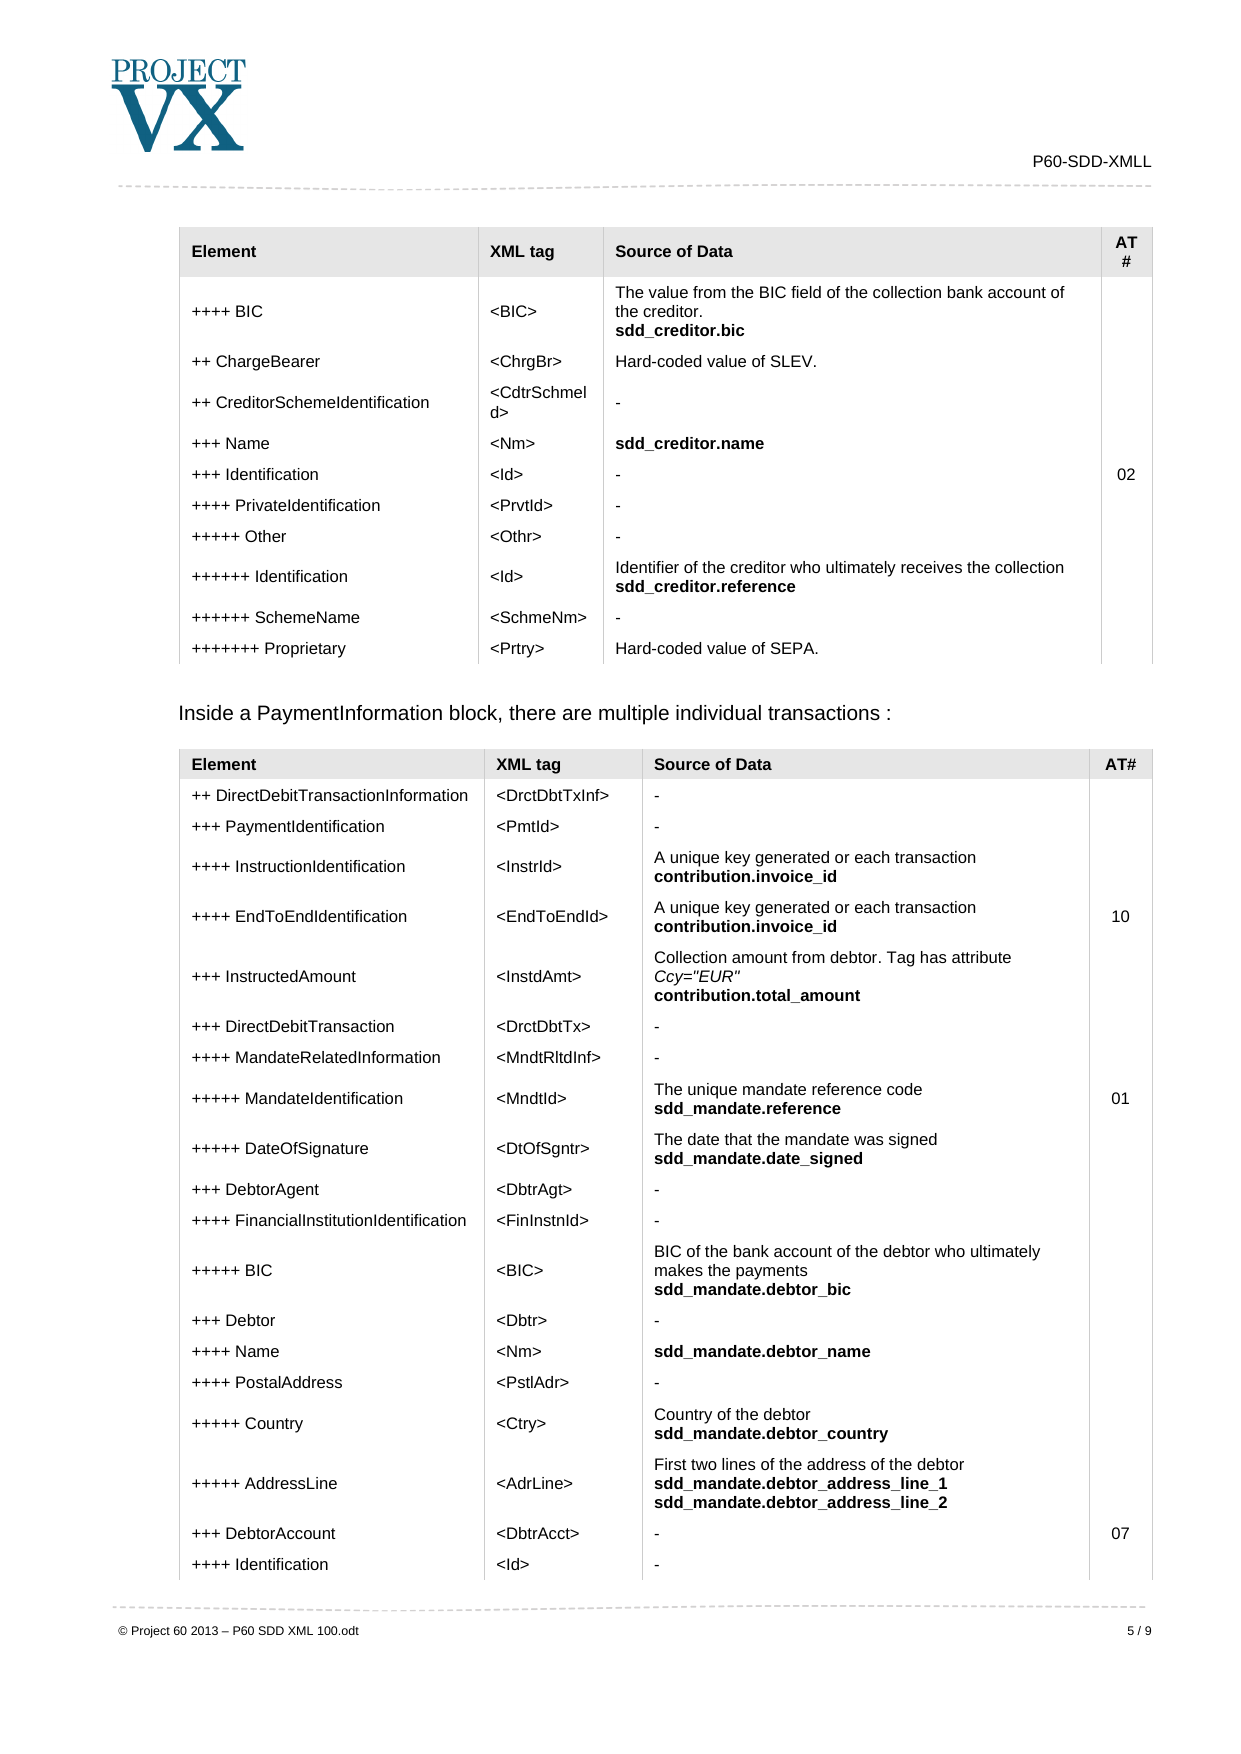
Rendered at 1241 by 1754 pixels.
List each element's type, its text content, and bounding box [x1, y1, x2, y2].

table_cell +++++ Country [180, 1399, 484, 1449]
table_header Element [180, 749, 484, 779]
table_cell <Ctry> [485, 1399, 642, 1449]
table_cell [1090, 1449, 1152, 1518]
table_cell <BIC> [479, 277, 603, 346]
table_header Source of Data [643, 749, 1089, 779]
picture [109, 57, 248, 154]
table_cell <AdrLine> [485, 1449, 642, 1518]
table_cell <SchmeNm> [479, 602, 603, 633]
table_cell - [643, 1368, 1089, 1398]
table_cell +++ Name [180, 428, 478, 459]
table_cell <Dbtr> [485, 1305, 642, 1336]
table_cell <PrvtId> [479, 490, 603, 521]
table_cell [1102, 490, 1152, 521]
table_header XML tag [485, 749, 642, 779]
table_cell <MndtId> [485, 1074, 642, 1124]
table_cell ++++++ SchemeName [180, 602, 478, 633]
table_cell <DtOfSgntr> [485, 1124, 642, 1174]
table_cell <Id> [479, 552, 603, 602]
table_cell ++++ Name [180, 1336, 484, 1367]
table_cell [1090, 780, 1152, 811]
table_cell [1102, 602, 1152, 633]
table_cell ++++ InstructionIdentification [180, 842, 484, 892]
table_cell <Nm> [485, 1336, 642, 1367]
table_cell - [604, 490, 1101, 521]
table_cell [1102, 521, 1152, 552]
table_cell A unique key generated or each transaction contribution.invoice_id [643, 892, 1089, 942]
table_cell Collection amount from debtor. Tag has attribute Ccy="EUR" contribution.total_amount [643, 942, 1089, 1011]
table_cell +++++ AddressLine [180, 1449, 484, 1518]
table_cell +++ InstructedAmount [180, 942, 484, 1011]
table_cell - [643, 811, 1089, 842]
table_header AT# [1090, 749, 1152, 779]
table_cell +++ PaymentIdentification [180, 811, 484, 842]
table_cell +++++ DateOfSignature [180, 1124, 484, 1174]
table_cell [1090, 1236, 1152, 1305]
table_cell +++++ Other [180, 521, 478, 552]
picture [118, 184, 1152, 191]
table_cell <BIC> [485, 1236, 642, 1305]
table_header Source of Data [604, 227, 1101, 277]
picture [112, 1605, 1146, 1612]
table_cell +++ Debtor [180, 1305, 484, 1336]
table_cell [1090, 1368, 1152, 1398]
table_cell 10 [1090, 892, 1152, 942]
table_cell ++++ FinancialInstitutionIdentification [180, 1205, 484, 1236]
table_cell ++ CreditorSchemeIdentification [180, 378, 478, 428]
table_cell +++ DirectDebitTransaction [180, 1011, 484, 1042]
table_cell [1090, 1011, 1152, 1042]
table_cell <Id> [479, 459, 603, 490]
table_cell - [643, 1305, 1089, 1336]
table_cell [1102, 428, 1152, 459]
table_cell [1090, 1205, 1152, 1236]
table_cell +++ DebtorAgent [180, 1174, 484, 1205]
table_cell The date that the mandate was signed sdd_mandate.date_signed [643, 1124, 1089, 1174]
table_cell [1090, 942, 1152, 1011]
table_header XML tag [479, 227, 603, 277]
table_cell 01 [1090, 1074, 1152, 1124]
table_cell <MndtRltdInf> [485, 1043, 642, 1073]
table_cell Hard-coded value of SLEV. [604, 346, 1101, 377]
table_header Element [180, 227, 478, 277]
table_cell [1090, 1124, 1152, 1174]
table_cell Hard-coded value of SEPA. [604, 633, 1101, 664]
table_cell <CdtrSchmeld> [479, 378, 603, 428]
table_cell sdd_mandate.debtor_name [643, 1336, 1089, 1367]
table_cell <InstrId> [485, 842, 642, 892]
table_cell Country of the debtor sdd_mandate.debtor_country [643, 1399, 1089, 1449]
table_cell <DbtrAgt> [485, 1174, 642, 1205]
table_cell [1102, 633, 1152, 664]
table_cell Identifier of the creditor who ultimately receives the collection sdd_creditor.reference [604, 552, 1101, 602]
table_cell <Nm> [479, 428, 603, 459]
table_cell - [604, 378, 1101, 428]
table_cell BIC of the bank account of the debtor who ultimately makes the payments sdd_mandate.debtor_bic [643, 1236, 1089, 1305]
table_cell - [643, 1518, 1089, 1549]
table_cell +++ DebtorAccount [180, 1518, 484, 1549]
table_cell [1102, 378, 1152, 428]
table_cell ++++++ Identification [180, 552, 478, 602]
table_cell - [604, 602, 1101, 633]
table_cell ++++ EndToEndIdentification [180, 892, 484, 942]
table_cell [1090, 811, 1152, 842]
table_cell - [604, 459, 1101, 490]
table_cell - [643, 780, 1089, 811]
table_cell <ChrgBr> [479, 346, 603, 377]
table_cell [1102, 346, 1152, 377]
table_cell - [643, 1174, 1089, 1205]
table_cell [1090, 1336, 1152, 1367]
table_cell [1090, 1399, 1152, 1449]
table_cell - [643, 1205, 1089, 1236]
table_cell ++ DirectDebitTransactionInformation [180, 780, 484, 811]
table_cell <FinInstnId> [485, 1205, 642, 1236]
table_cell - [643, 1011, 1089, 1042]
text Inside a PaymentInformation block, there are multiple individual transactions : [178, 701, 1152, 724]
table_cell ++++ PrivateIdentification [180, 490, 478, 521]
table_cell <PmtId> [485, 811, 642, 842]
table_cell ++++ PostalAddress [180, 1368, 484, 1398]
table_cell ++++ BIC [180, 277, 478, 346]
table_cell [1102, 552, 1152, 602]
table_cell ++ ChargeBearer [180, 346, 478, 377]
table_cell [1090, 842, 1152, 892]
table_cell A unique key generated or each transaction contribution.invoice_id [643, 842, 1089, 892]
table_cell [1090, 1043, 1152, 1073]
table_cell <Othr> [479, 521, 603, 552]
table_cell [1090, 1549, 1152, 1580]
table_cell <Id> [485, 1549, 642, 1580]
table_cell - [643, 1043, 1089, 1073]
table_cell - [643, 1549, 1089, 1580]
table_cell The unique mandate reference code sdd_mandate.reference [643, 1074, 1089, 1124]
table_cell +++++ BIC [180, 1236, 484, 1305]
table_cell sdd_creditor.name [604, 428, 1101, 459]
table_cell 07 [1090, 1518, 1152, 1549]
table_cell [1090, 1305, 1152, 1336]
table_cell <EndToEndId> [485, 892, 642, 942]
table_header AT# [1102, 227, 1152, 277]
table_cell [1090, 1174, 1152, 1205]
table_cell +++ Identification [180, 459, 478, 490]
table_cell The value from the BIC field of the collection bank account of the creditor. sdd_creditor.bic [604, 277, 1101, 346]
table_cell <DbtrAcct> [485, 1518, 642, 1549]
table_cell <Prtry> [479, 633, 603, 664]
table_cell +++++ MandateIdentification [180, 1074, 484, 1124]
table_cell <InstdAmt> [485, 942, 642, 1011]
table_cell <DrctDbtTx> [485, 1011, 642, 1042]
table_cell ++++ Identification [180, 1549, 484, 1580]
table_cell - [604, 521, 1101, 552]
table_cell <DrctDbtTxInf> [485, 780, 642, 811]
table_cell [1102, 277, 1152, 346]
table_cell First two lines of the address of the debtor sdd_mandate.debtor_address_line_1 sdd_mandate.debtor_address_line_2 [643, 1449, 1089, 1518]
table_cell ++++ MandateRelatedInformation [180, 1043, 484, 1073]
table_cell +++++++ Proprietary [180, 633, 478, 664]
table_cell 02 [1102, 459, 1152, 490]
table_cell <PstlAdr> [485, 1368, 642, 1398]
